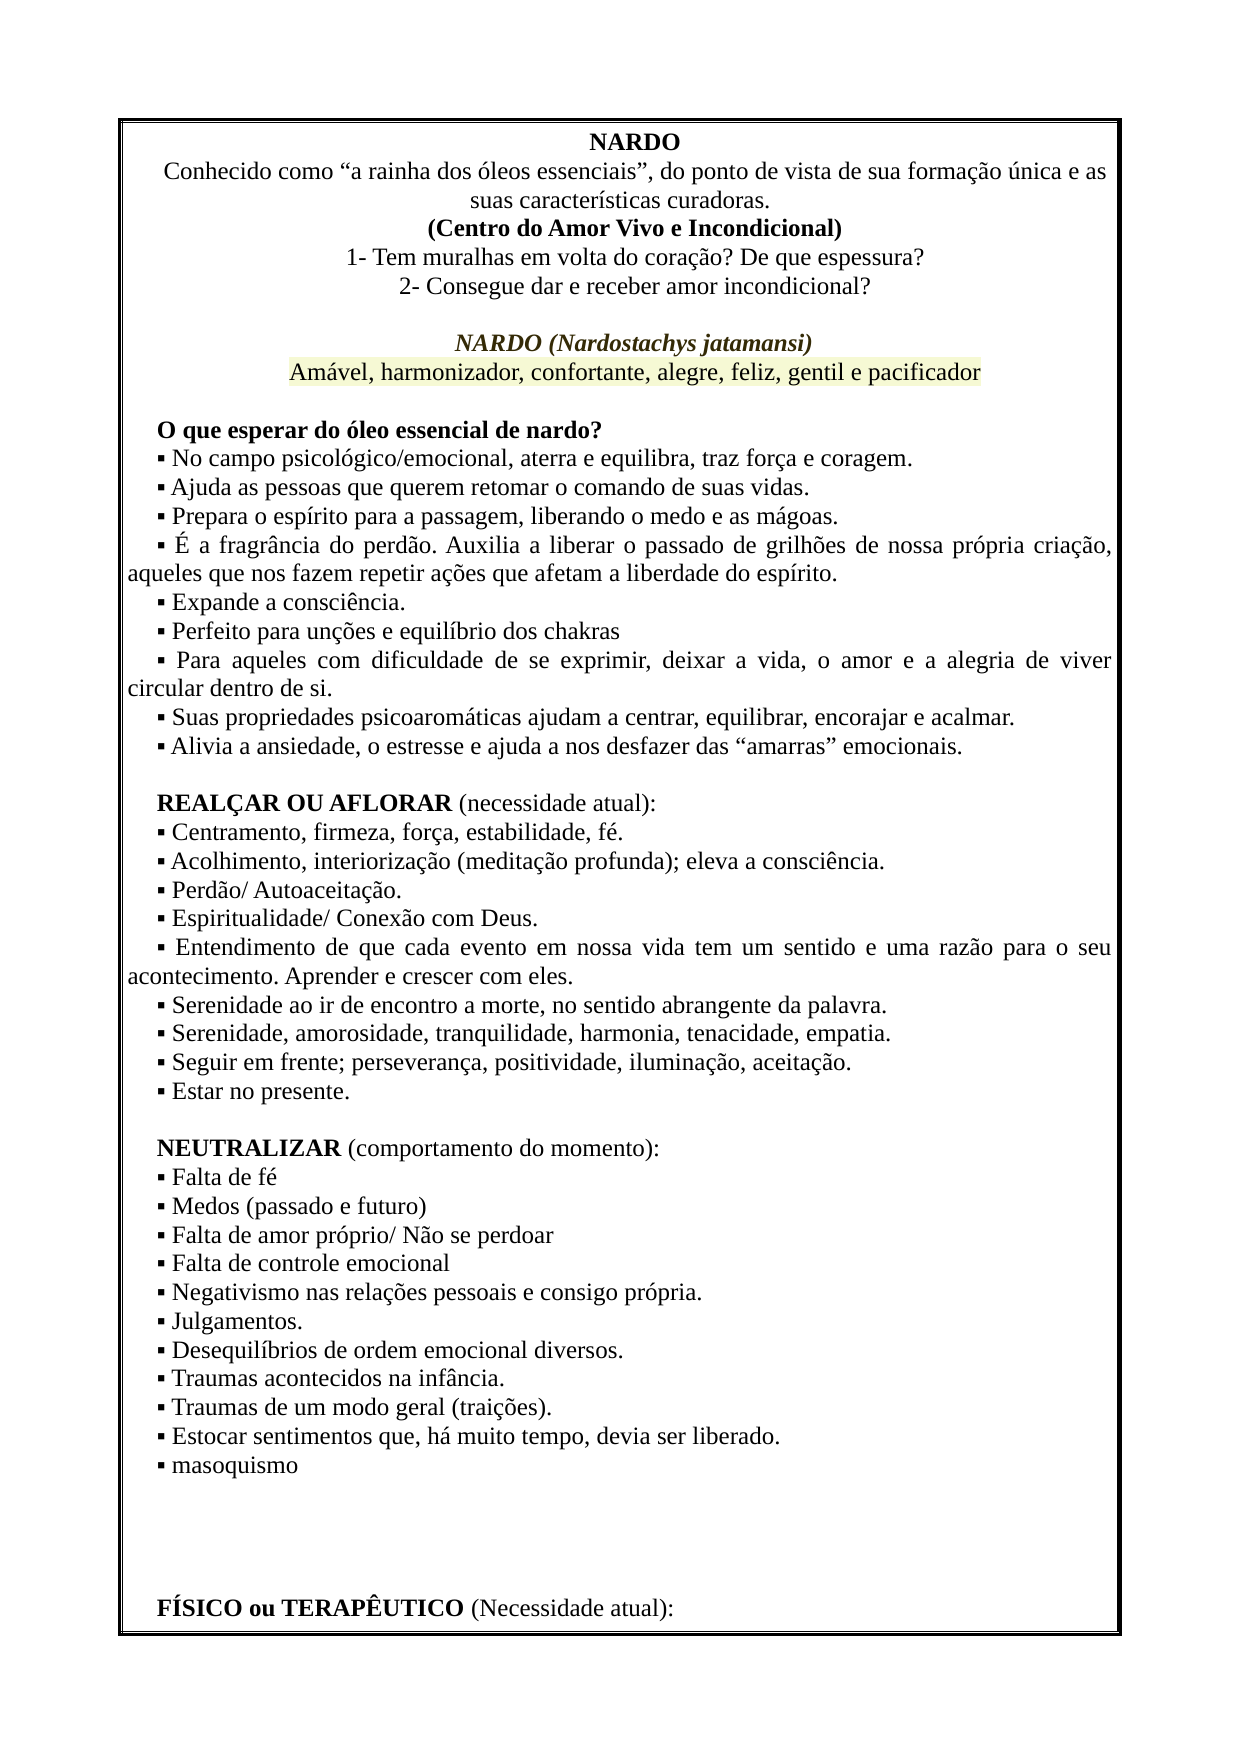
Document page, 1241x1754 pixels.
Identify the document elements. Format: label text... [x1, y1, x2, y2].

text NARDO [127, 127, 1113, 156]
text Amável, harmonizador, confortante, alegre, feliz, gentil e pacificador [127, 357, 1113, 386]
text ▪ Falta de fé [127, 1162, 1113, 1191]
text ▪ Acolhimento, interiorização (meditação profunda); eleva a consciência. [127, 846, 1113, 875]
text ▪ Desequilíbrios de ordem emocional diversos. [127, 1335, 1113, 1363]
text O que esperar do óleo essencial de nardo? [127, 415, 1113, 443]
text ▪ Entendimento de que cada evento em nossa vida tem um sentido e uma razão para o seu acontecimento. Aprender e crescer com eles. [127, 932, 1113, 990]
text ▪ Traumas acontecidos na infância. [127, 1363, 1113, 1392]
text (Centro do Amor Vivo e Incondicional) [127, 213, 1113, 242]
text ▪ Expande a consciência. [127, 587, 1113, 616]
text ▪ Centramento, firmeza, força, estabilidade, fé. [127, 817, 1113, 846]
text ▪ Ajuda as pessoas que querem retomar o comando de suas vidas. [127, 472, 1113, 501]
text ▪ Estocar sentimentos que, há muito tempo, devia ser liberado. [127, 1421, 1113, 1450]
text ▪ Seguir em frente; perseverança, positividade, iluminação, aceitação. [127, 1047, 1113, 1076]
text FÍSICO ou TERAPÊUTICO (Necessidade atual): [127, 1593, 1113, 1622]
text ▪ Negativismo nas relações pessoais e consigo própria. [127, 1277, 1113, 1306]
text ▪ É a fragrância do perdão. Auxilia a liberar o passado de grilhões de nossa própria criação, aqueles que nos fazem repetir ações que afetam a liberdade do espírito. [127, 530, 1113, 587]
text ▪ Serenidade ao ir de encontro a morte, no sentido abrangente da palavra. [127, 990, 1113, 1018]
text ▪ Perfeito para unções e equilíbrio dos chakras [127, 616, 1113, 645]
text 1- Tem muralhas em volta do coração? De que espessura? [127, 242, 1113, 271]
text ▪ Falta de amor próprio/ Não se perdoar [127, 1220, 1113, 1248]
text NARDO (Nardostachys jatamansi) [127, 328, 1113, 357]
text ▪ Prepara o espírito para a passagem, liberando o medo e as mágoas. [127, 501, 1113, 530]
text Conhecido como “a rainha dos óleos essenciais”, do ponto de vista de sua formação única e as suas características curadoras. [127, 156, 1113, 213]
text NEUTRALIZAR (comportamento do momento): [127, 1133, 1113, 1162]
text ▪ No campo psicológico/emocional, aterra e equilibra, traz força e coragem. [127, 443, 1113, 472]
text ▪ Julgamentos. [127, 1306, 1113, 1335]
text ▪ Para aqueles com dificuldade de se exprimir, deixar a vida, o amor e a alegria de viver circular dentro de si. [127, 645, 1113, 702]
text ▪ masoquismo [127, 1450, 1113, 1478]
text ▪ Alivia a ansiedade, o estresse e ajuda a nos desfazer das “amarras” emocionais. [127, 731, 1113, 760]
text ▪ Medos (passado e futuro) [127, 1191, 1113, 1220]
text ▪ Suas propriedades psicoaromáticas ajudam a centrar, equilibrar, encorajar e acalmar. [127, 702, 1113, 731]
text ▪ Espiritualidade/ Conexão com Deus. [127, 903, 1113, 932]
text REALÇAR OU AFLORAR (necessidade atual): [127, 788, 1113, 817]
text ▪ Falta de controle emocional [127, 1248, 1113, 1277]
text ▪ Estar no presente. [127, 1076, 1113, 1105]
text 2- Consegue dar e receber amor incondicional? [127, 271, 1113, 300]
text ▪ Perdão/ Autoaceitação. [127, 875, 1113, 903]
text ▪ Traumas de um modo geral (traições). [127, 1392, 1113, 1421]
text ▪ Serenidade, amorosidade, tranquilidade, harmonia, tenacidade, empatia. [127, 1018, 1113, 1047]
